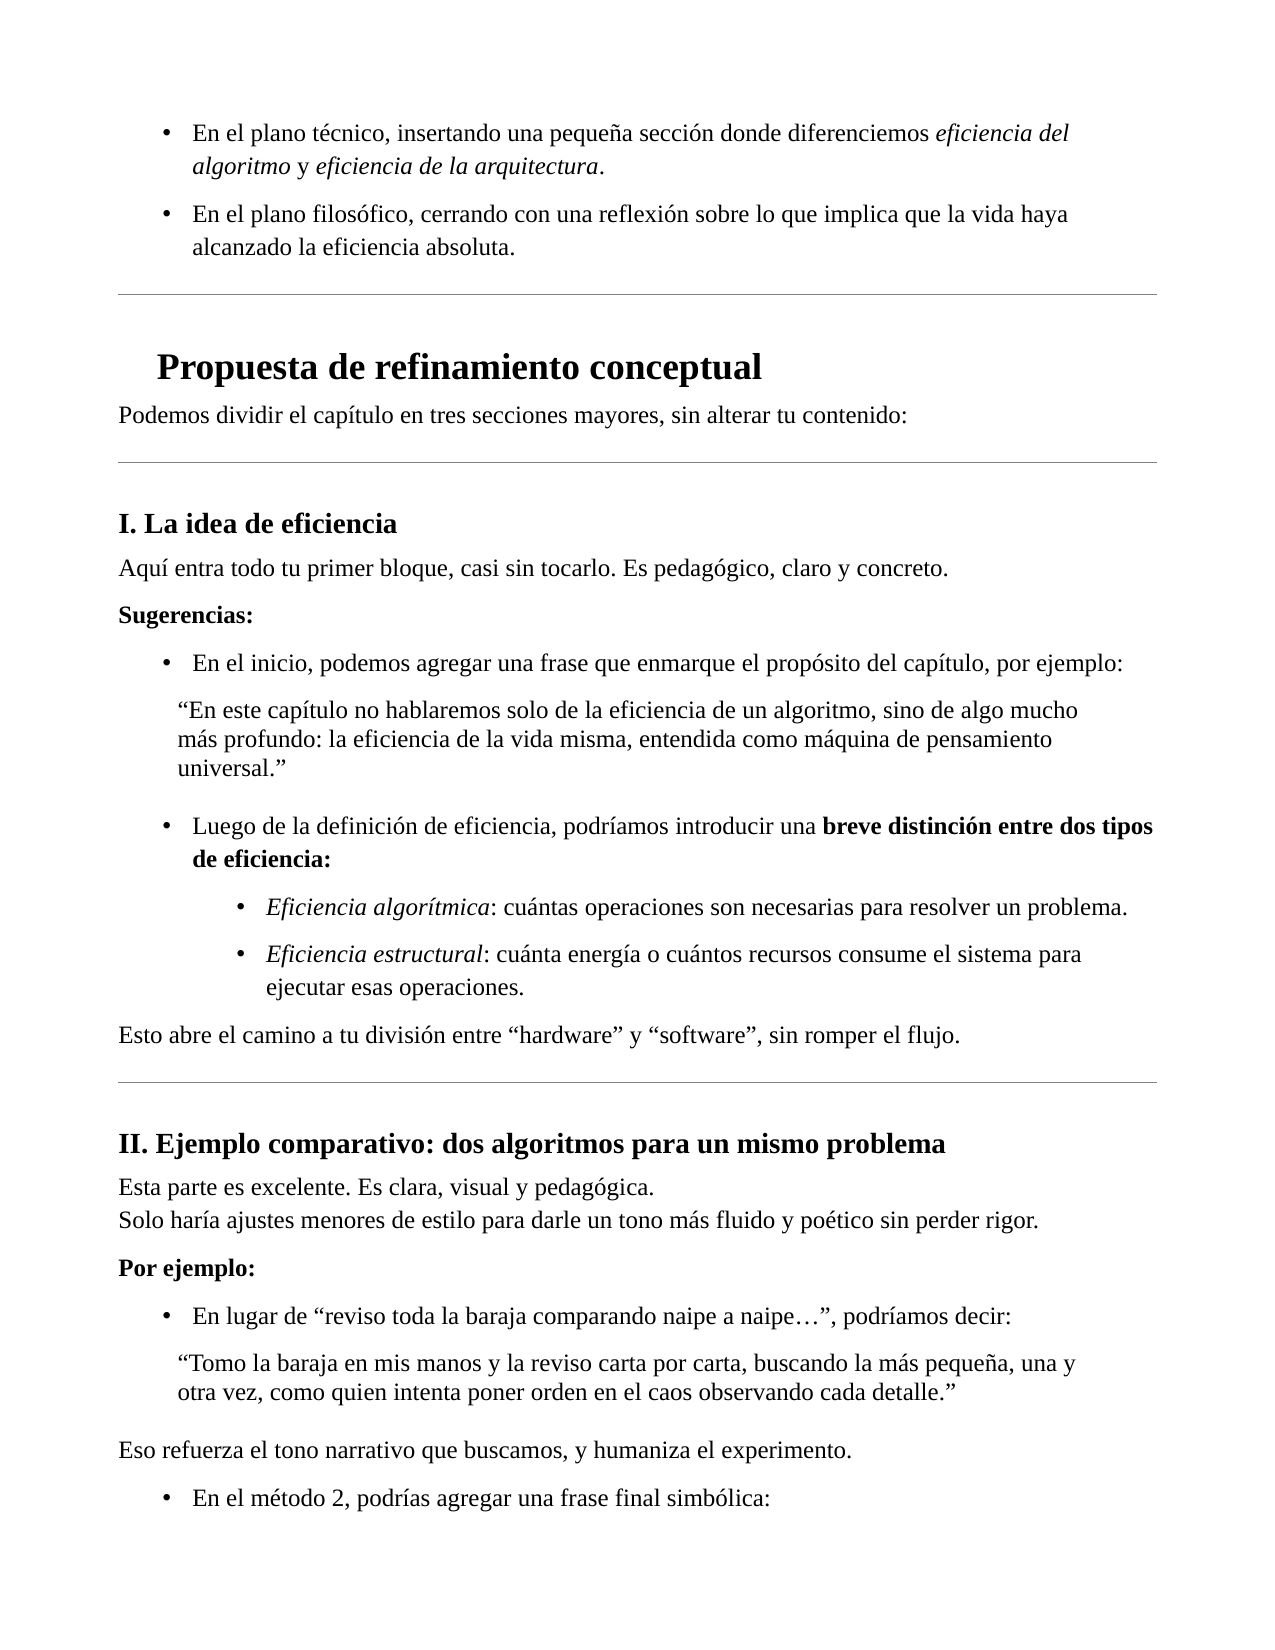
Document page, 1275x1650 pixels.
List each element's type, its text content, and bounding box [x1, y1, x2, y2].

text Sugerencias: [118, 600, 1157, 629]
subtitle I. La idea de eficiencia [118, 507, 1157, 540]
text Esto abre el camino a tu división entre “hardware” y “software”, sin romper el flujo. [118, 1020, 1157, 1049]
subtitle 💠 Propuesta de refinamiento conceptual [118, 344, 1157, 388]
list En el método 2, podrías agregar una frase final simbólica: [162, 1483, 1157, 1512]
text Aquí entra todo tu primer bloque, casi sin tocarlo. Es pedagógico, claro y concreto. [118, 553, 1157, 581]
list En el plano filosófico, cerrando con una reflexión sobre lo que implica que la vida haya alcanzado la eficiencia absoluta. [162, 199, 1157, 261]
text Eso refuerza el tono narrativo que buscamos, y humaniza el experimento. [118, 1435, 1157, 1464]
list Eficiencia algorítmica: cuántas operaciones son necesarias para resolver un problema. [236, 892, 1157, 921]
text Esta parte es excelente. Es clara, visual y pedagógica. Solo haría ajustes menores de estilo para darle un tono más fluido y poético sin perder rigor. [118, 1172, 1157, 1234]
text “En este capítulo no hablaremos solo de la eficiencia de un algoritmo, sino de algo mucho más profundo: la eficiencia de la vida misma, entendida como máquina de pensamiento universal.” [177, 695, 1098, 782]
subtitle II. Ejemplo comparativo: dos algoritmos para un mismo problema [118, 1126, 1157, 1160]
text “Tomo la baraja en mis manos y la reviso carta por carta, buscando la más pequeña, una y otra vez, como quien intenta poner orden en el caos observando cada detalle.” [177, 1348, 1098, 1406]
list En el plano técnico, insertando una pequeña sección donde diferenciemos eficiencia del algoritmo y eficiencia de la arquitectura. [162, 118, 1157, 180]
text Por ejemplo: [118, 1253, 1157, 1282]
text Podemos dividir el capítulo en tres secciones mayores, sin alterar tu contenido: [118, 400, 1157, 429]
list En lugar de “reviso toda la baraja comparando naipe a naipe…”, podríamos decir: [162, 1301, 1157, 1329]
list Eficiencia estructural: cuánta energía o cuántos recursos consume el sistema para ejecutar esas operaciones. [236, 939, 1157, 1001]
list Luego de la definición de eficiencia, podríamos introducir una breve distinción entre dos tipos de eficiencia: [162, 811, 1157, 873]
list En el inicio, podemos agregar una frase que enmarque el propósito del capítulo, por ejemplo: [162, 648, 1157, 677]
